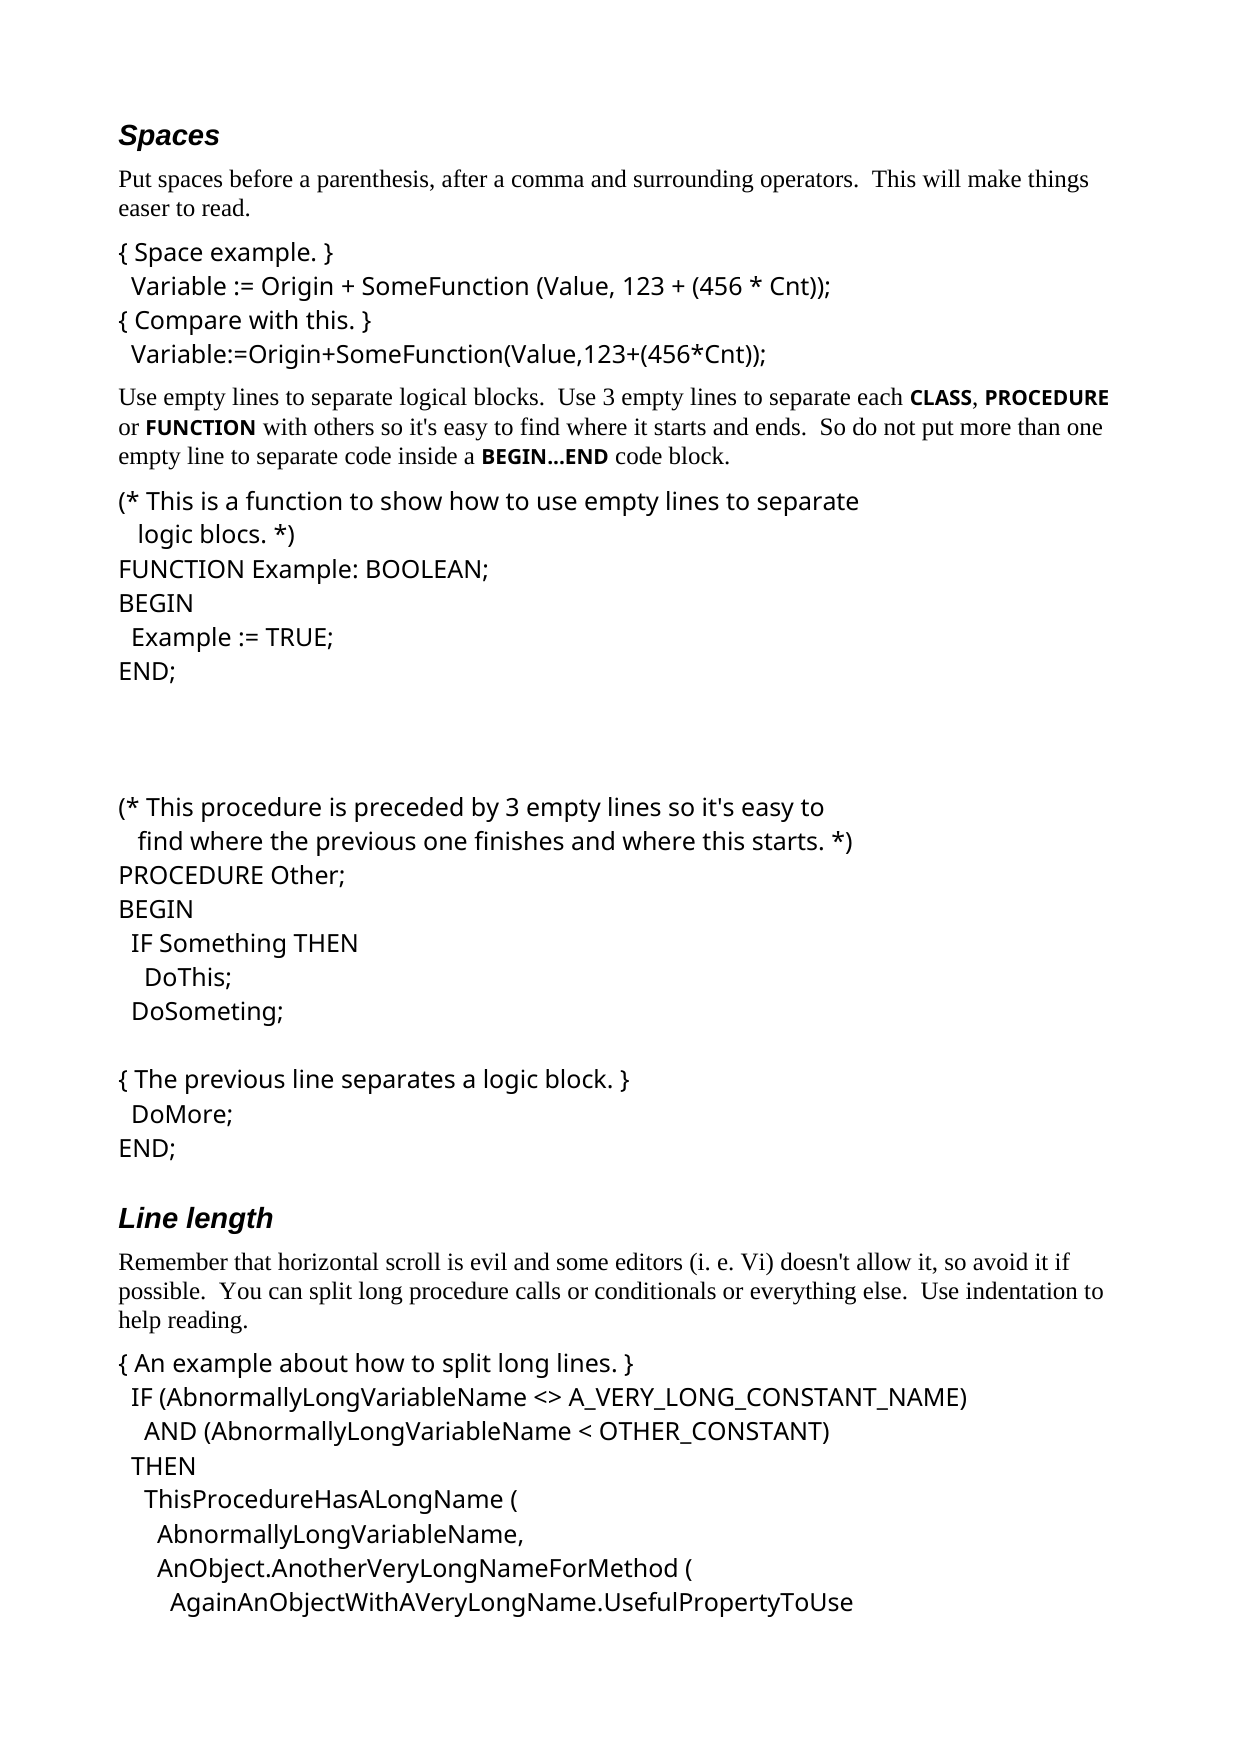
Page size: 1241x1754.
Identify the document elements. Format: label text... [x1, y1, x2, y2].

text Put spaces before a parenthesis, after a comma and surrounding operators. This will make things easer to read. [118, 164, 1122, 222]
text { An example about how to split long lines. } IF (AbnormallyLongVariableName <> A_VERY_LONG_CONSTANT_NAME) AND (AbnormallyLongVariableName < OTHER_CONSTANT) THEN ThisProcedureHasALongName ( AbnormallyLongVariableName, AnObject.AnotherVeryLongNameForMethod ( AgainAnObjectWithAVeryLongName.UsefulPropertyToUse [118, 1346, 1122, 1618]
text (* This is a function to show how to use empty lines to separate logic blocs. *) FUNCTION Example: BOOLEAN; BEGIN Example := TRUE; END; (* This procedure is preceded by 3 empty lines so it's easy to find where the previous one finishes and where this starts. *) PROCEDURE Other; BEGIN IF Something THEN DoThis; DoSometing; { The previous line separates a logic block. } DoMore; END; [118, 483, 1122, 1164]
text { Space example. } Variable := Origin + SomeFunction (Value, 123 + (456 * Cnt)); { Compare with this. } Variable:=Origin+SomeFunction(Value,123+(456*Cnt)); [118, 234, 1122, 370]
text Use empty lines to separate logical blocks. Use 3 empty lines to separate each CLASS, PROCEDURE or FUNCTION with others so it's easy to find where it starts and ends. So do not put more than one empty line to separate code inside a BEGIN...END code block. [118, 382, 1122, 471]
subtitle Spaces [118, 118, 1122, 152]
subtitle Line length [118, 1201, 1122, 1235]
text Remember that horizontal scroll is evil and some editors (i. e. Vi) doesn't allow it, so avoid it if possible. You can split long procedure calls or conditionals or everything else. Use indentation to help reading. [118, 1247, 1122, 1333]
